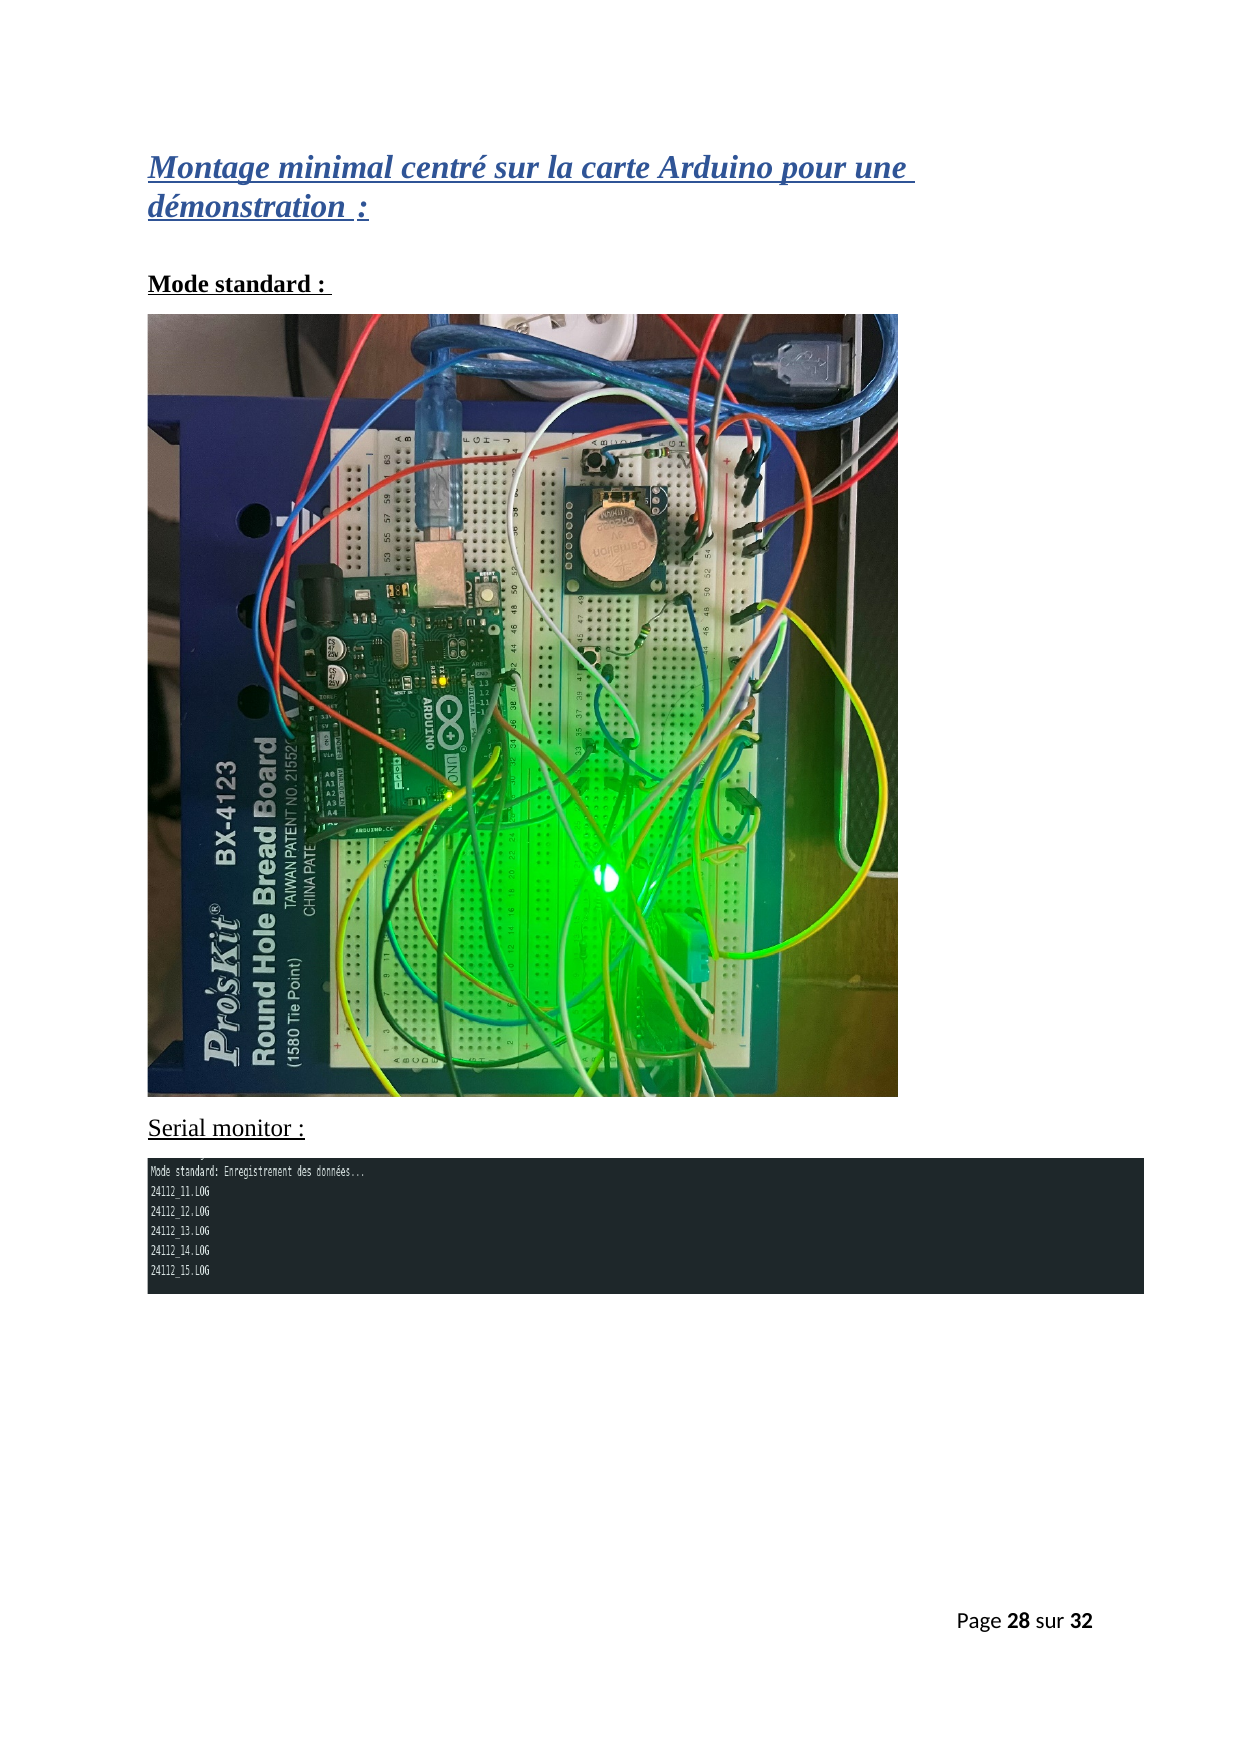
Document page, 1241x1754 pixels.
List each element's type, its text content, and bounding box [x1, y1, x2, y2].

subtitle Montage minimal centré sur la carte Arduino pour une démonstration : [148, 148, 1093, 224]
text Mode standard : [148, 269, 1093, 298]
text Serial monitor : [148, 1113, 1093, 1142]
